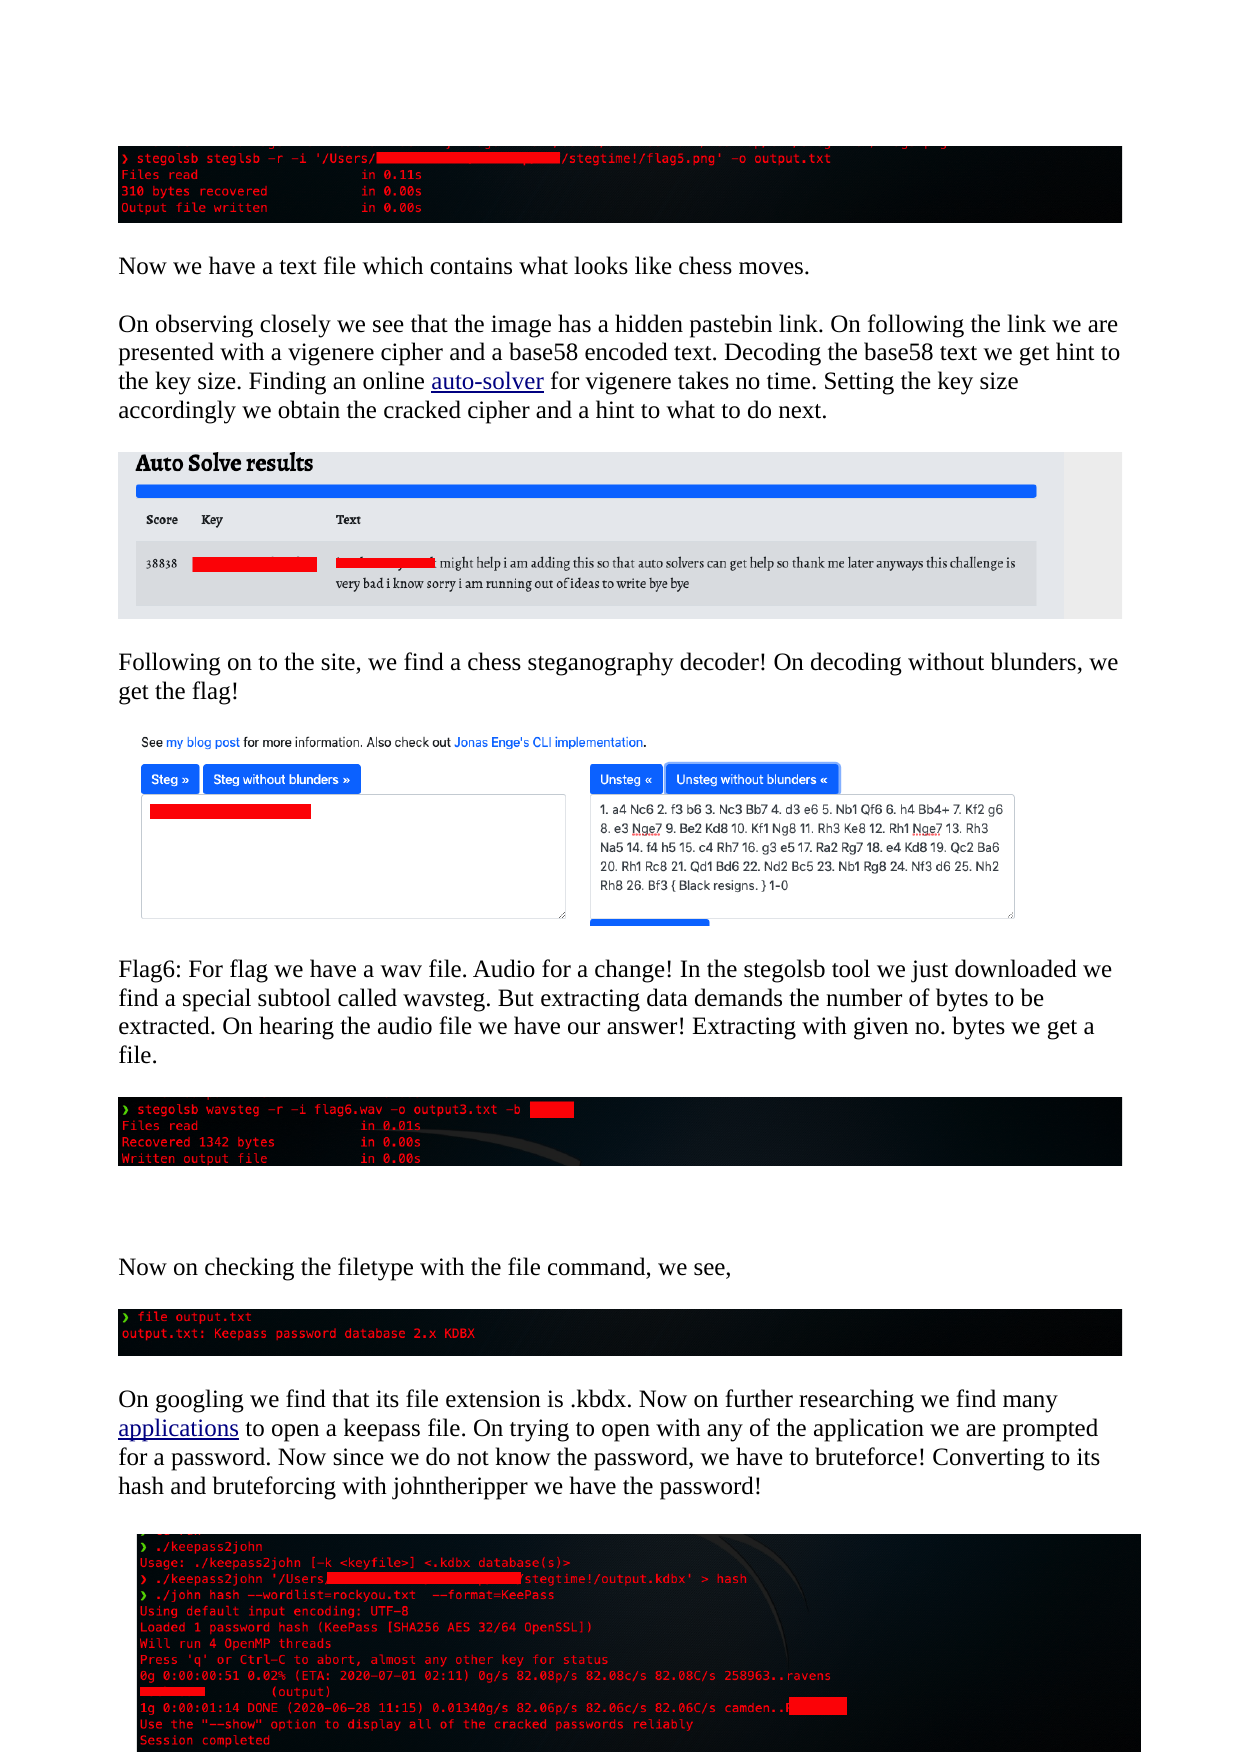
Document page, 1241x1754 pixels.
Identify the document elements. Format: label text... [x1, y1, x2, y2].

picture [136, 1534, 1141, 1752]
picture [118, 1097, 1123, 1166]
text Now we have a text file which contains what looks like chess moves. [118, 251, 1122, 280]
text On googling we find that its file extension is .kbdx. Now on further researching we find many applications to open a keepass file. On trying to open with any of the application we are prompted for a password. Now since we do not know the password, we have to bruteforce! Converting to its hash and bruteforcing with johntheripper we have the password! [118, 1384, 1122, 1499]
picture [118, 1309, 1123, 1356]
text Flag6: For flag we have a wav file. Audio for a change! In the stegolsb tool we just downloaded we find a special subtool called wavsteg. But extracting data demands the number of bytes to be extracted. On hearing the audio file we have our answer! Extracting with given no. bytes we get a file. [118, 954, 1122, 1069]
text On observing closely we see that the image has a hidden pastebin link. On following the link we are presented with a vigenere cipher and a base58 encoded text. Decoding the base58 text we get hint to the key size. Finding an online auto-solver for vigenere takes no time. Setting the key size accordingly we obtain the cracked cipher and a hint to what to do next. [118, 309, 1122, 424]
picture [118, 146, 1123, 223]
picture [118, 733, 1123, 926]
text Now on checking the filetype with the file command, we see, [118, 1252, 1122, 1280]
picture [118, 452, 1123, 619]
text Following on to the site, we find a chess steganography decoder! On decoding without blunders, we get the flag! [118, 647, 1122, 705]
